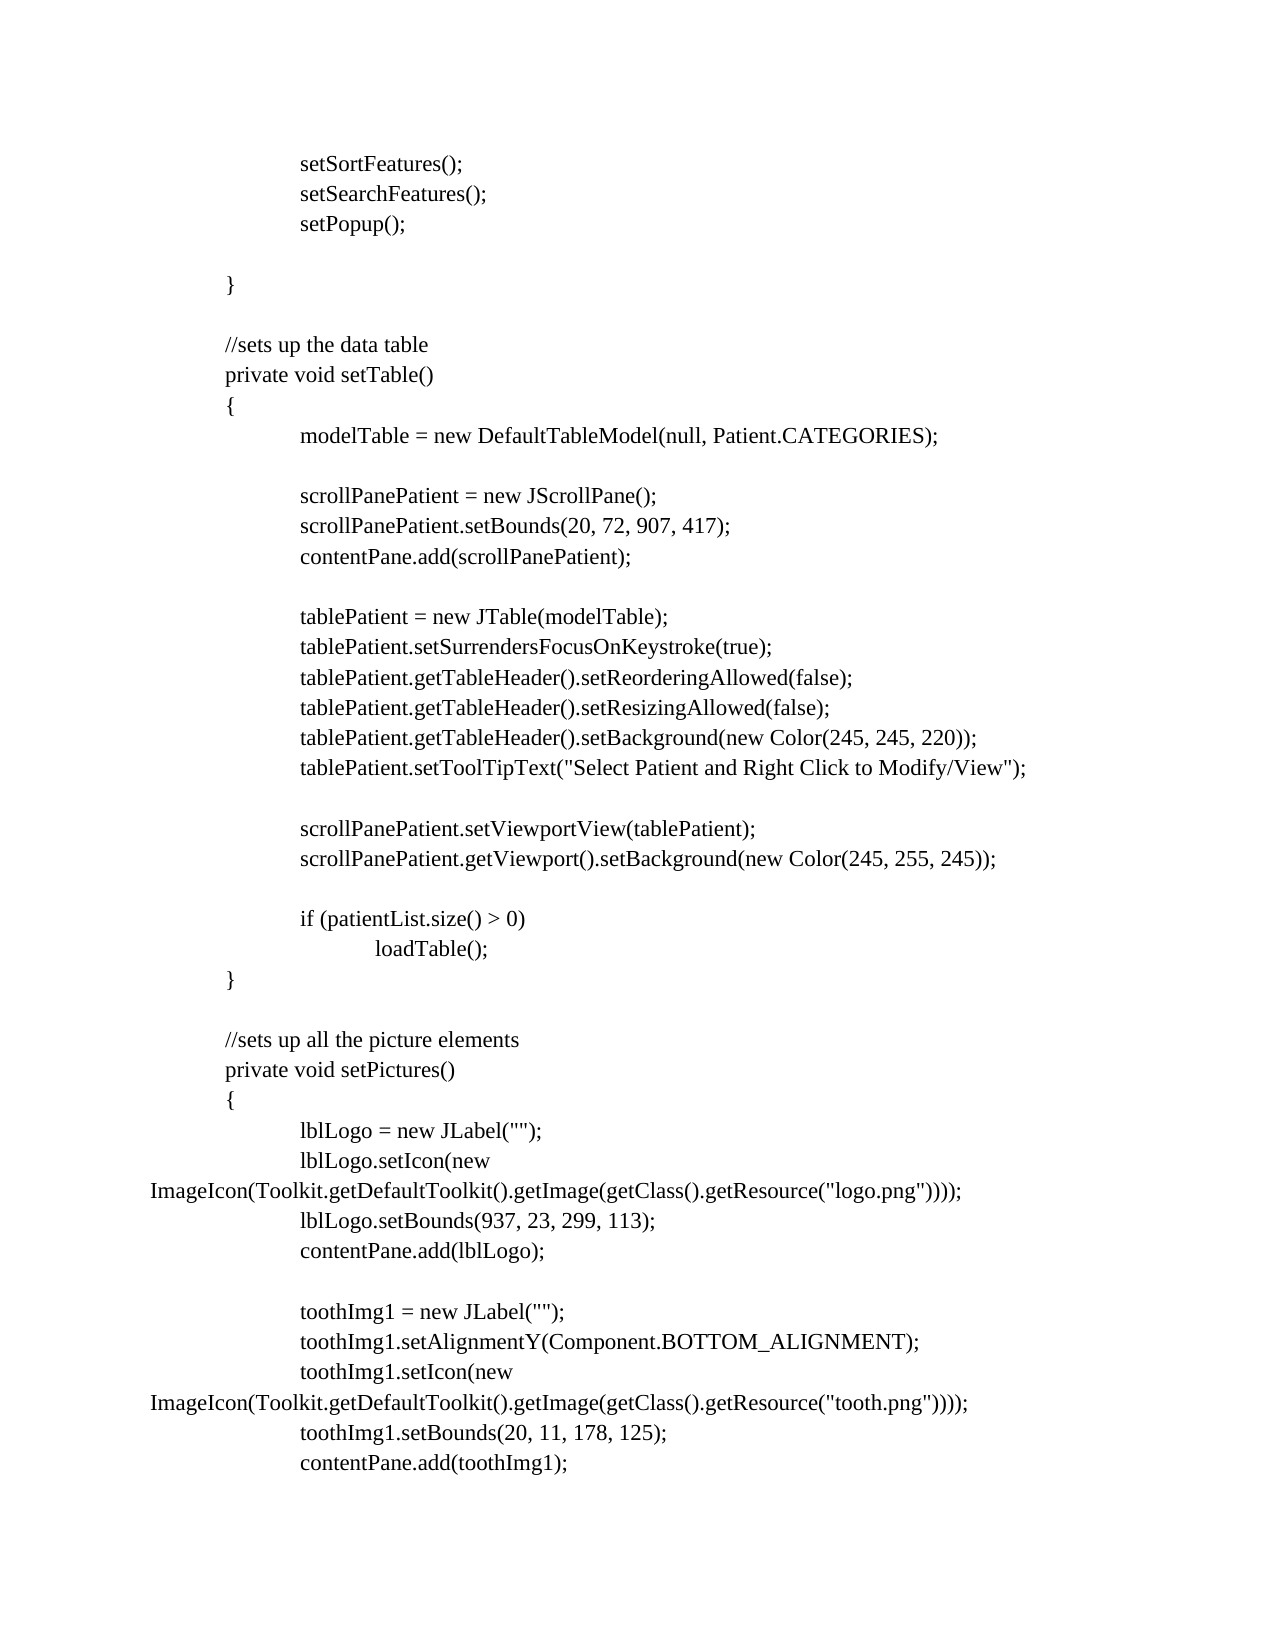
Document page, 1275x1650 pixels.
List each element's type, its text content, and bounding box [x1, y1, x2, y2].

text tablePatient.getTableHeader().setBackground(new Color(245, 245, 220)); [150, 724, 1125, 750]
text toothImg1.setAlignmentY(Component.BOTTOM_ALIGNMENT); [150, 1328, 1125, 1354]
text toothImg1.setBounds(20, 11, 178, 125); [150, 1419, 1125, 1445]
text tablePatient = new JTable(modelTable); [150, 603, 1125, 629]
text lblLogo.setBounds(937, 23, 299, 113); [150, 1207, 1125, 1234]
text loadTable(); [150, 935, 1125, 962]
text //sets up all the picture elements [150, 1026, 1125, 1052]
text } [150, 966, 1125, 992]
text setPopup(); [150, 210, 1125, 237]
text tablePatient.setSurrendersFocusOnKeystroke(true); [150, 633, 1125, 660]
text tablePatient.setToolTipText("Select Patient and Right Click to Modify/View"); [150, 754, 1125, 781]
text tablePatient.getTableHeader().setReorderingAllowed(false); [150, 663, 1125, 690]
text scrollPanePatient.setViewportView(tablePatient); [150, 814, 1125, 841]
text } [150, 271, 1125, 297]
text setSearchFeatures(); [150, 180, 1125, 207]
text contentPane.add(toothImg1); [150, 1449, 1125, 1475]
text scrollPanePatient = new JScrollPane(); [150, 482, 1125, 509]
text //sets up the data table [150, 331, 1125, 358]
text contentPane.add(lblLogo); [150, 1237, 1125, 1264]
text tablePatient.getTableHeader().setResizingAllowed(false); [150, 694, 1125, 720]
text scrollPanePatient.getViewport().setBackground(new Color(245, 255, 245)); [150, 845, 1125, 871]
text private void setTable() [150, 361, 1125, 388]
text toothImg1 = new JLabel(""); [150, 1298, 1125, 1324]
text lblLogo.setIcon(new ImageIcon(Toolkit.getDefaultToolkit().getImage(getClass().getResource("logo.png")))); [150, 1147, 1125, 1203]
text toothImg1.setIcon(new ImageIcon(Toolkit.getDefaultToolkit().getImage(getClass().getResource("tooth.png")))); [150, 1358, 1125, 1415]
text private void setPictures() [150, 1056, 1125, 1083]
text { [150, 392, 1125, 418]
text if (patientList.size() > 0) [150, 905, 1125, 932]
text setSortFeatures(); [150, 150, 1125, 176]
text lblLogo = new JLabel(""); [150, 1117, 1125, 1143]
text { [150, 1086, 1125, 1113]
text contentPane.add(scrollPanePatient); [150, 543, 1125, 569]
text modelTable = new DefaultTableModel(null, Patient.CATEGORIES); [150, 422, 1125, 448]
text scrollPanePatient.setBounds(20, 72, 907, 417); [150, 512, 1125, 539]
